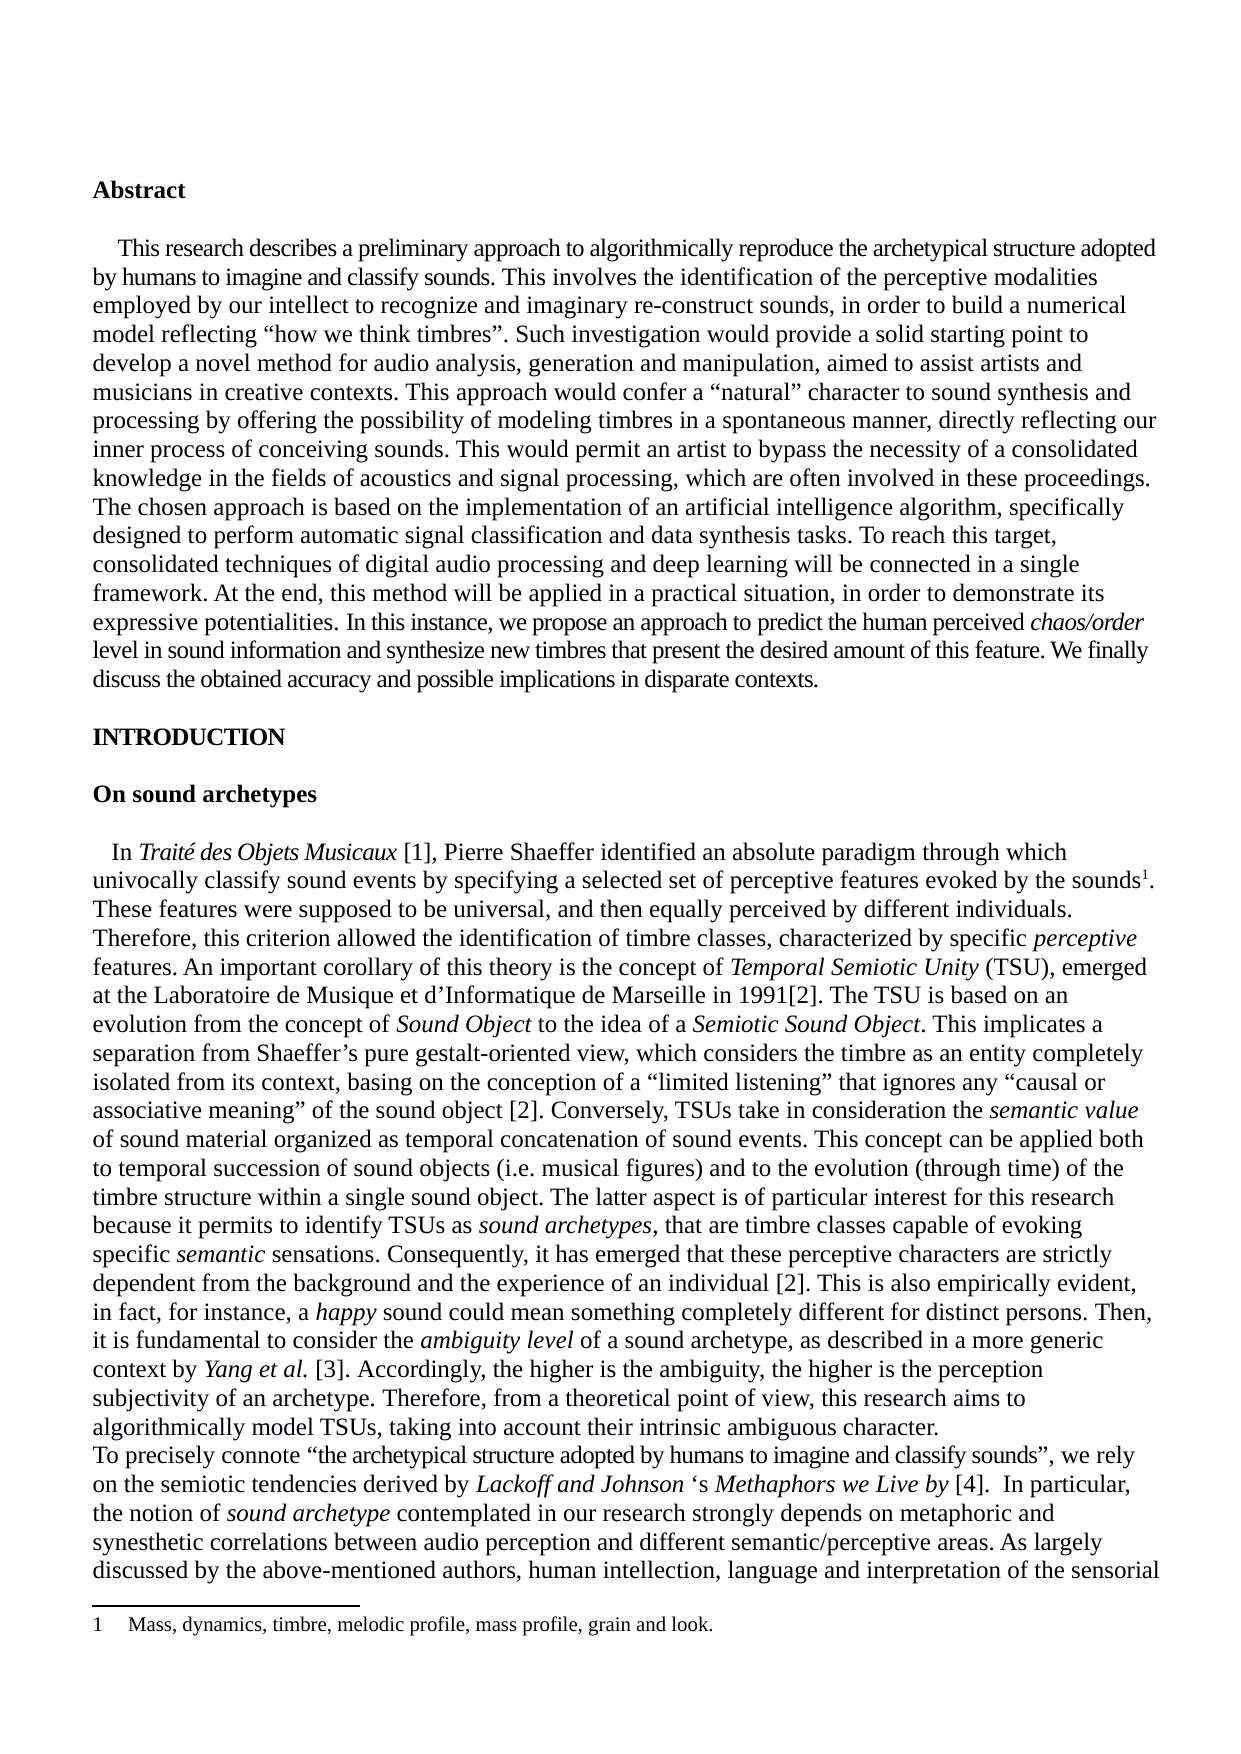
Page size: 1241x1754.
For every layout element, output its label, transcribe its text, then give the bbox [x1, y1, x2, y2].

text Mass, dynamics, timbre, melodic profile, mass profile, grain and look. [92, 1612, 1160, 1636]
text INTRODUCTION [92, 722, 1160, 751]
text On sound archetypes [92, 779, 1160, 808]
text This research describes a preliminary approach to algorithmically reproduce the archetypical structure adopted by humans to imagine and classify sounds. This involves the identification of the perceptive modalities employed by our intellect to recognize and imaginary re-construct sounds, in order to build a numerical model reflecting “how we think timbres”. Such investigation would provide a solid starting point to develop a novel method for audio analysis, generation and manipulation, aimed to assist artists and musicians in creative contexts. This approach would confer a “natural” character to sound synthesis and processing by offering the possibility of modeling timbres in a spontaneous manner, directly reflecting our inner process of conceiving sounds. This would permit an artist to bypass the necessity of a consolidated knowledge in the fields of acoustics and signal processing, which are often involved in these proceedings. The chosen approach is based on the implementation of an artificial intelligence algorithm, specifically designed to perform automatic signal classification and data synthesis tasks. To reach this target, consolidated techniques of digital audio processing and deep learning will be connected in a single framework. At the end, this method will be applied in a practical situation, in order to demonstrate its expressive potentialities. In this instance, we propose an approach to predict the human perceived chaos/order level in sound information and synthesize new timbres that present the desired amount of this feature. We finally discuss the obtained accuracy and possible implications in disparate contexts. [92, 233, 1160, 693]
text In Traité des Objets Musicaux [1], Pierre Shaeffer identified an absolute paradigm through which univocally classify sound events by specifying a selected set of perceptive features evoked by the sounds. These features were supposed to be universal, and then equally perceived by different individuals. Therefore, this criterion allowed the identification of timbre classes, characterized by specific perceptive features. An important corollary of this theory is the concept of Temporal Semiotic Unity (TSU), emerged at the Laboratoire de Musique et d’Informatique de Marseille in 1991[2]. The TSU is based on an evolution from the concept of Sound Object to the idea of a Semiotic Sound Object. This implicates a separation from Shaeffer’s pure gestalt-oriented view, which considers the timbre as an entity completely isolated from its context, basing on the conception of a “limited listening” that ignores any “causal or associative meaning” of the sound object [2]. Conversely, TSUs take in consideration the semantic value of sound material organized as temporal concatenation of sound events. This concept can be applied both to temporal succession of sound objects (i.e. musical figures) and to the evolution (through time) of the timbre structure within a single sound object. The latter aspect is of particular interest for this research because it permits to identify TSUs as sound archetypes, that are timbre classes capable of evoking specific semantic sensations. Consequently, it has emerged that these perceptive characters are strictly dependent from the background and the experience of an individual [2]. This is also empirically evident, in fact, for instance, a happy sound could mean something completely different for distinct persons. Then, it is fundamental to consider the ambiguity level of a sound archetype, as described in a more generic context by Yang et al. [3]. Accordingly, the higher is the ambiguity, the higher is the perception subjectivity of an archetype. Therefore, from a theoretical point of view, this research aims to algorithmically model TSUs, taking into account their intrinsic ambiguous character. [92, 837, 1160, 1441]
text Abstract [92, 176, 1160, 204]
text To precisely connote “the archetypical structure adopted by humans to imagine and classify sounds”, we rely on the semiotic tendencies derived by Lackoff and Johnson ‘s Methaphors we Live by [4]. In particular, the notion of sound archetype contemplated in our research strongly depends on metaphoric and synesthetic correlations between audio perception and different semantic/perceptive areas. As largely discussed by the above-mentioned authors, human intellection, language and interpretation of the sensorial [92, 1441, 1160, 1584]
